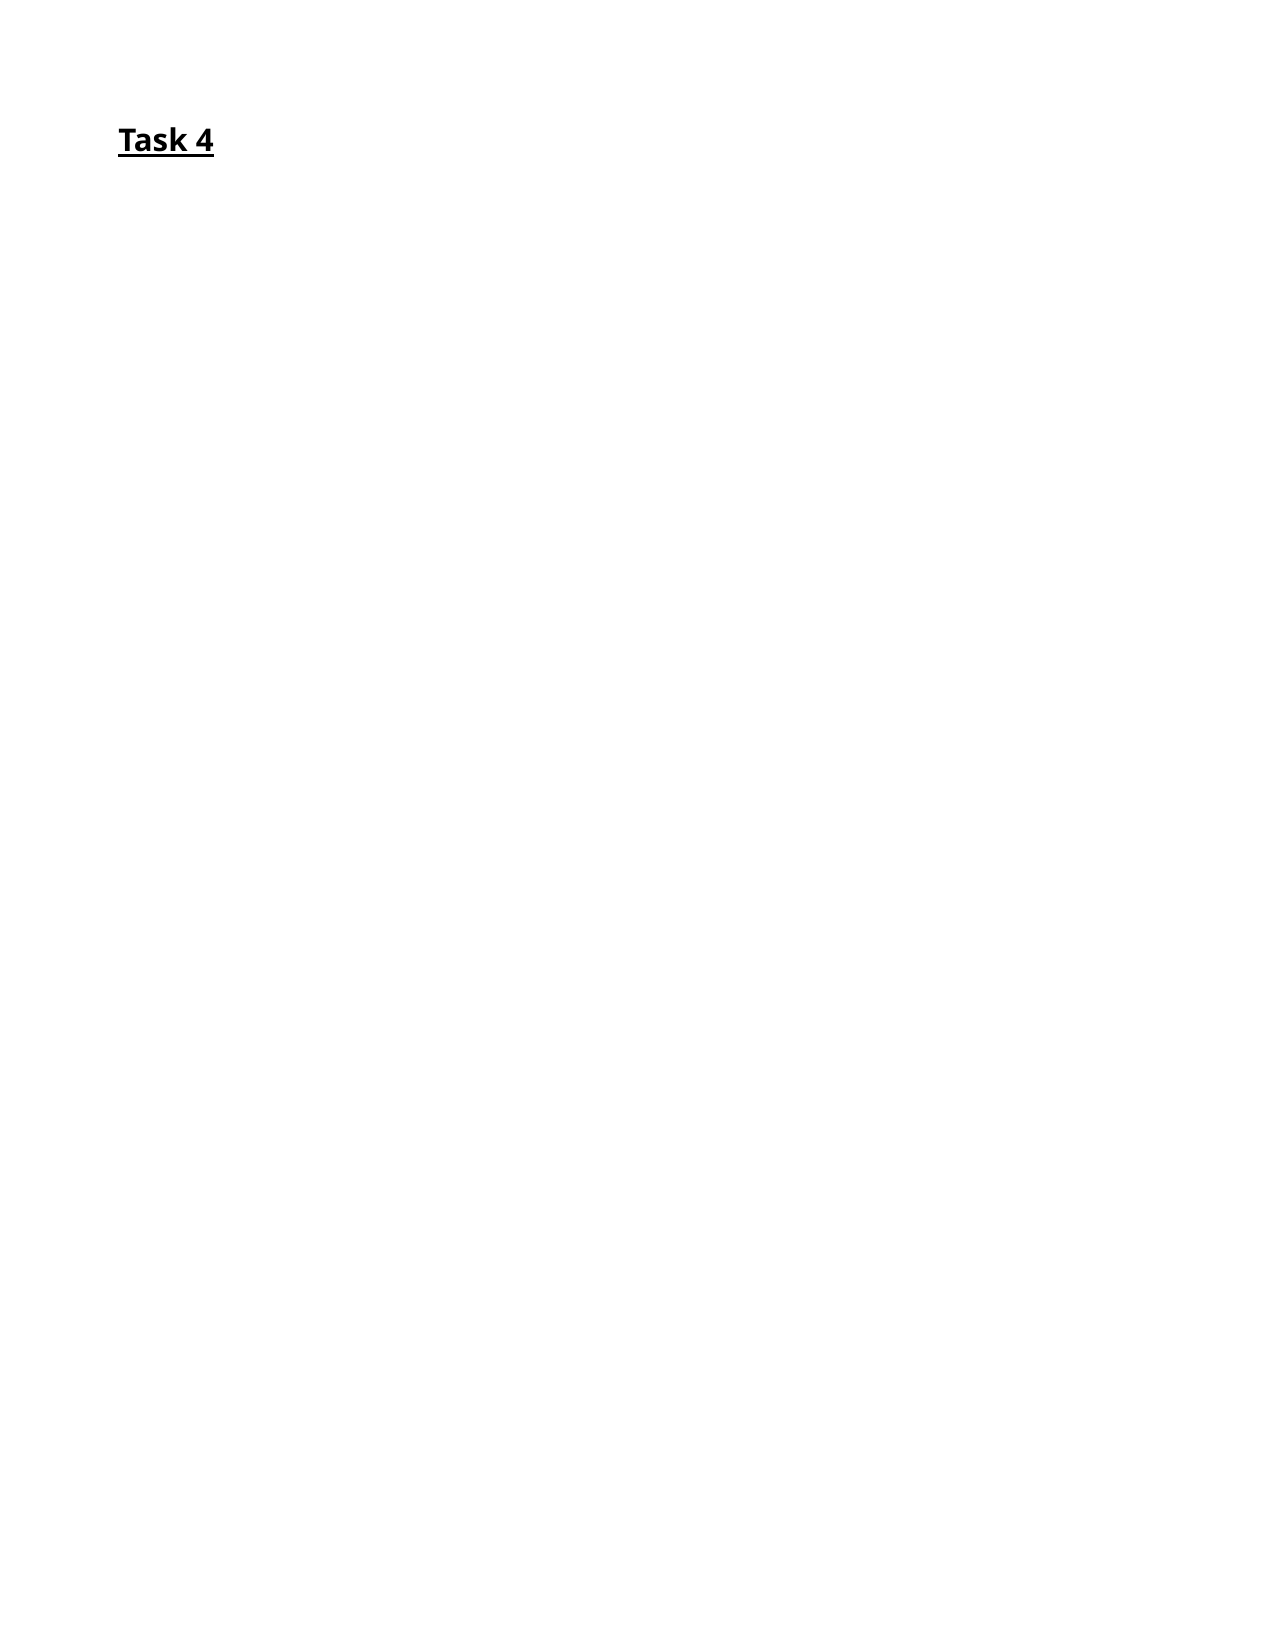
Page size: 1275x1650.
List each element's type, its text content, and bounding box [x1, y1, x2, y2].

text Task 4 [118, 118, 1157, 161]
